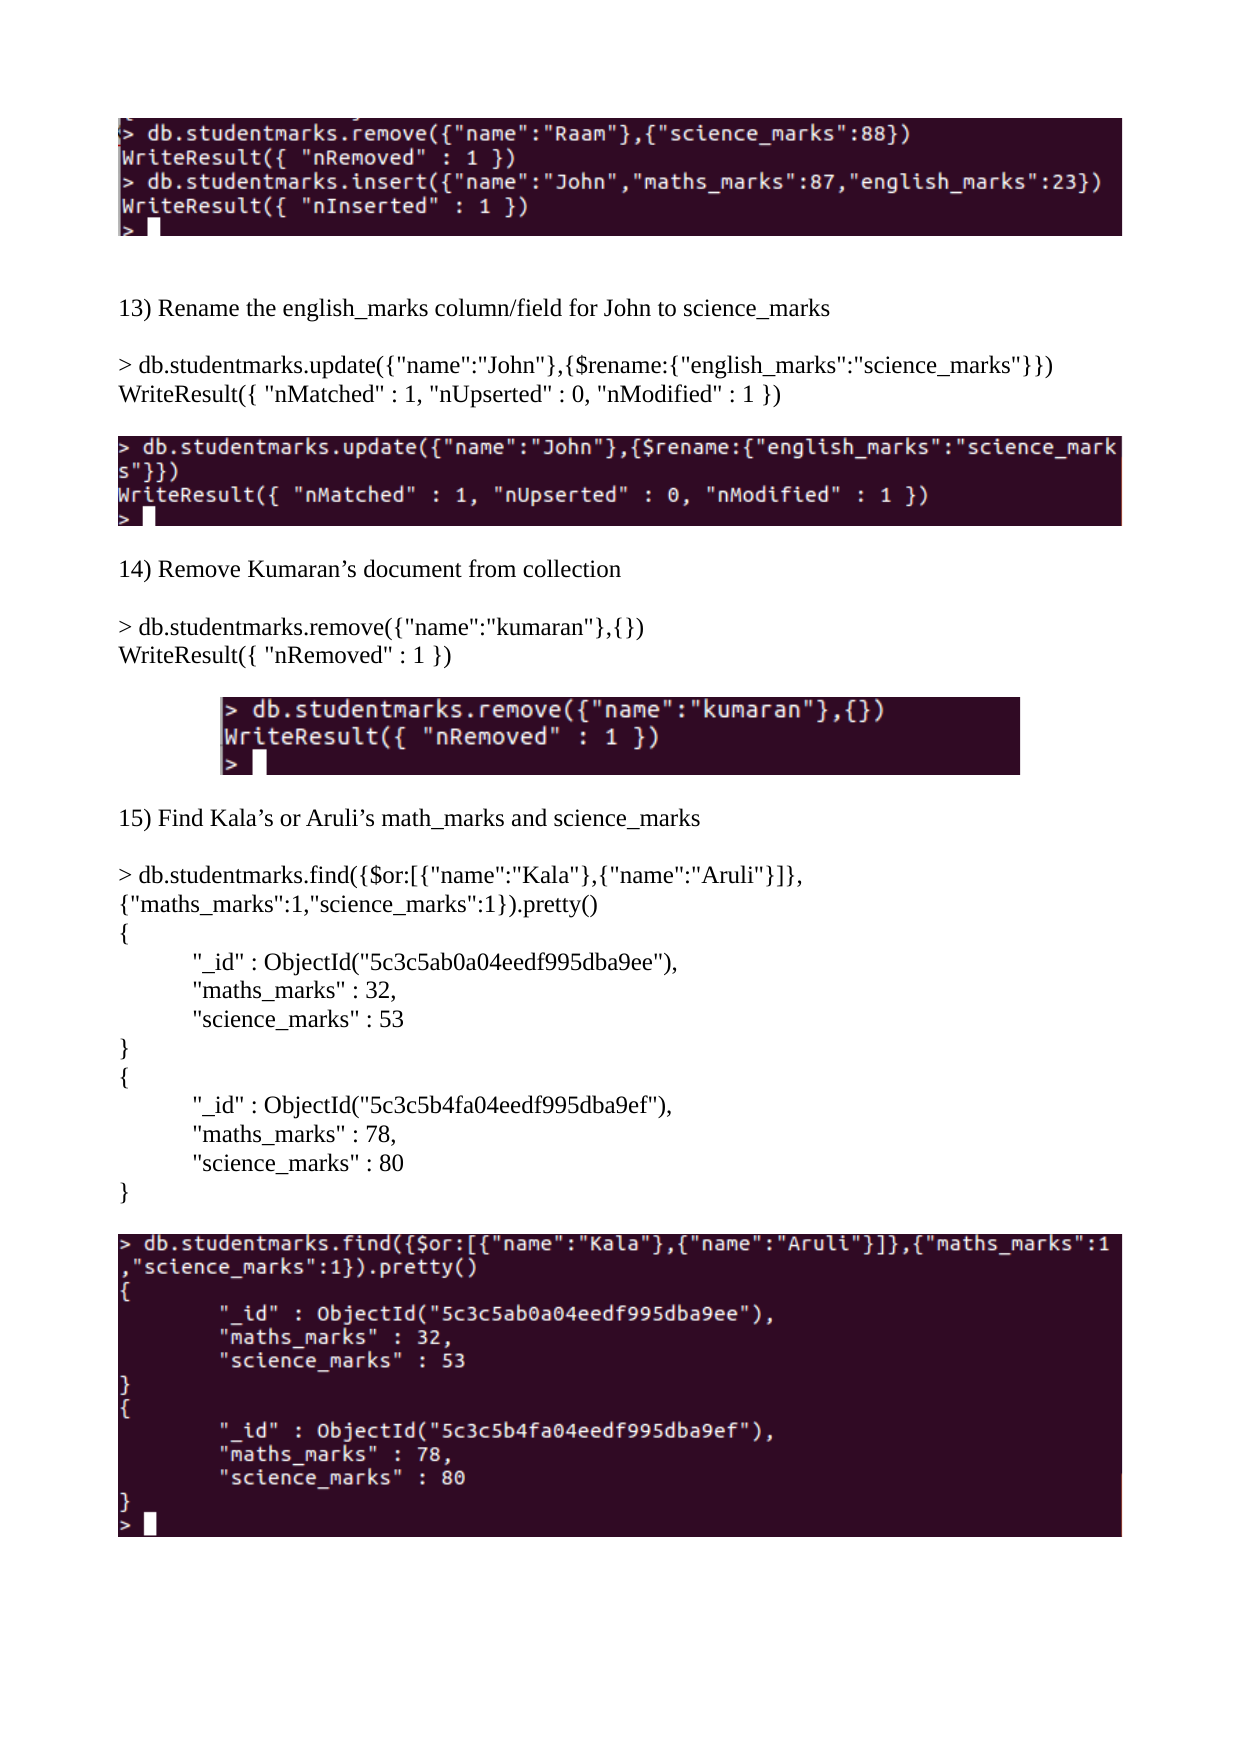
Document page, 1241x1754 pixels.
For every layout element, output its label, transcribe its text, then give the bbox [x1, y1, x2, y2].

picture [118, 436, 1123, 526]
picture [220, 697, 1020, 775]
text > db.studentmarks.remove({"name":"kumaran"},{}) [118, 612, 1122, 640]
text 14) Remove Kumaran’s document from collection [118, 554, 1122, 583]
text { [118, 918, 1122, 947]
picture [118, 1234, 1123, 1537]
text "science_marks" : 80 [118, 1148, 1122, 1177]
text } [118, 1033, 1122, 1062]
text 15) Find Kala’s or Aruli’s math_marks and science_marks [118, 803, 1122, 832]
text "maths_marks" : 78, [118, 1119, 1122, 1148]
text "_id" : ObjectId("5c3c5ab0a04eedf995dba9ee"), [118, 947, 1122, 976]
text "science_marks" : 53 [118, 1004, 1122, 1033]
text WriteResult({ "nRemoved" : 1 }) [118, 640, 1122, 669]
text 13) Rename the english_marks column/field for John to science_marks [118, 293, 1122, 322]
text > db.studentmarks.find({$or:[{"name":"Kala"},{"name":"Aruli"}]},{"maths_marks":1,"science_marks":1}).pretty() [118, 861, 1122, 918]
text { [118, 1062, 1122, 1091]
picture [118, 118, 1123, 236]
text "_id" : ObjectId("5c3c5b4fa04eedf995dba9ef"), [118, 1091, 1122, 1119]
text } [118, 1177, 1122, 1206]
text "maths_marks" : 32, [118, 976, 1122, 1004]
text WriteResult({ "nMatched" : 1, "nUpserted" : 0, "nModified" : 1 }) [118, 379, 1122, 408]
text > db.studentmarks.update({"name":"John"},{$rename:{"english_marks":"science_marks"}}) [118, 350, 1122, 379]
